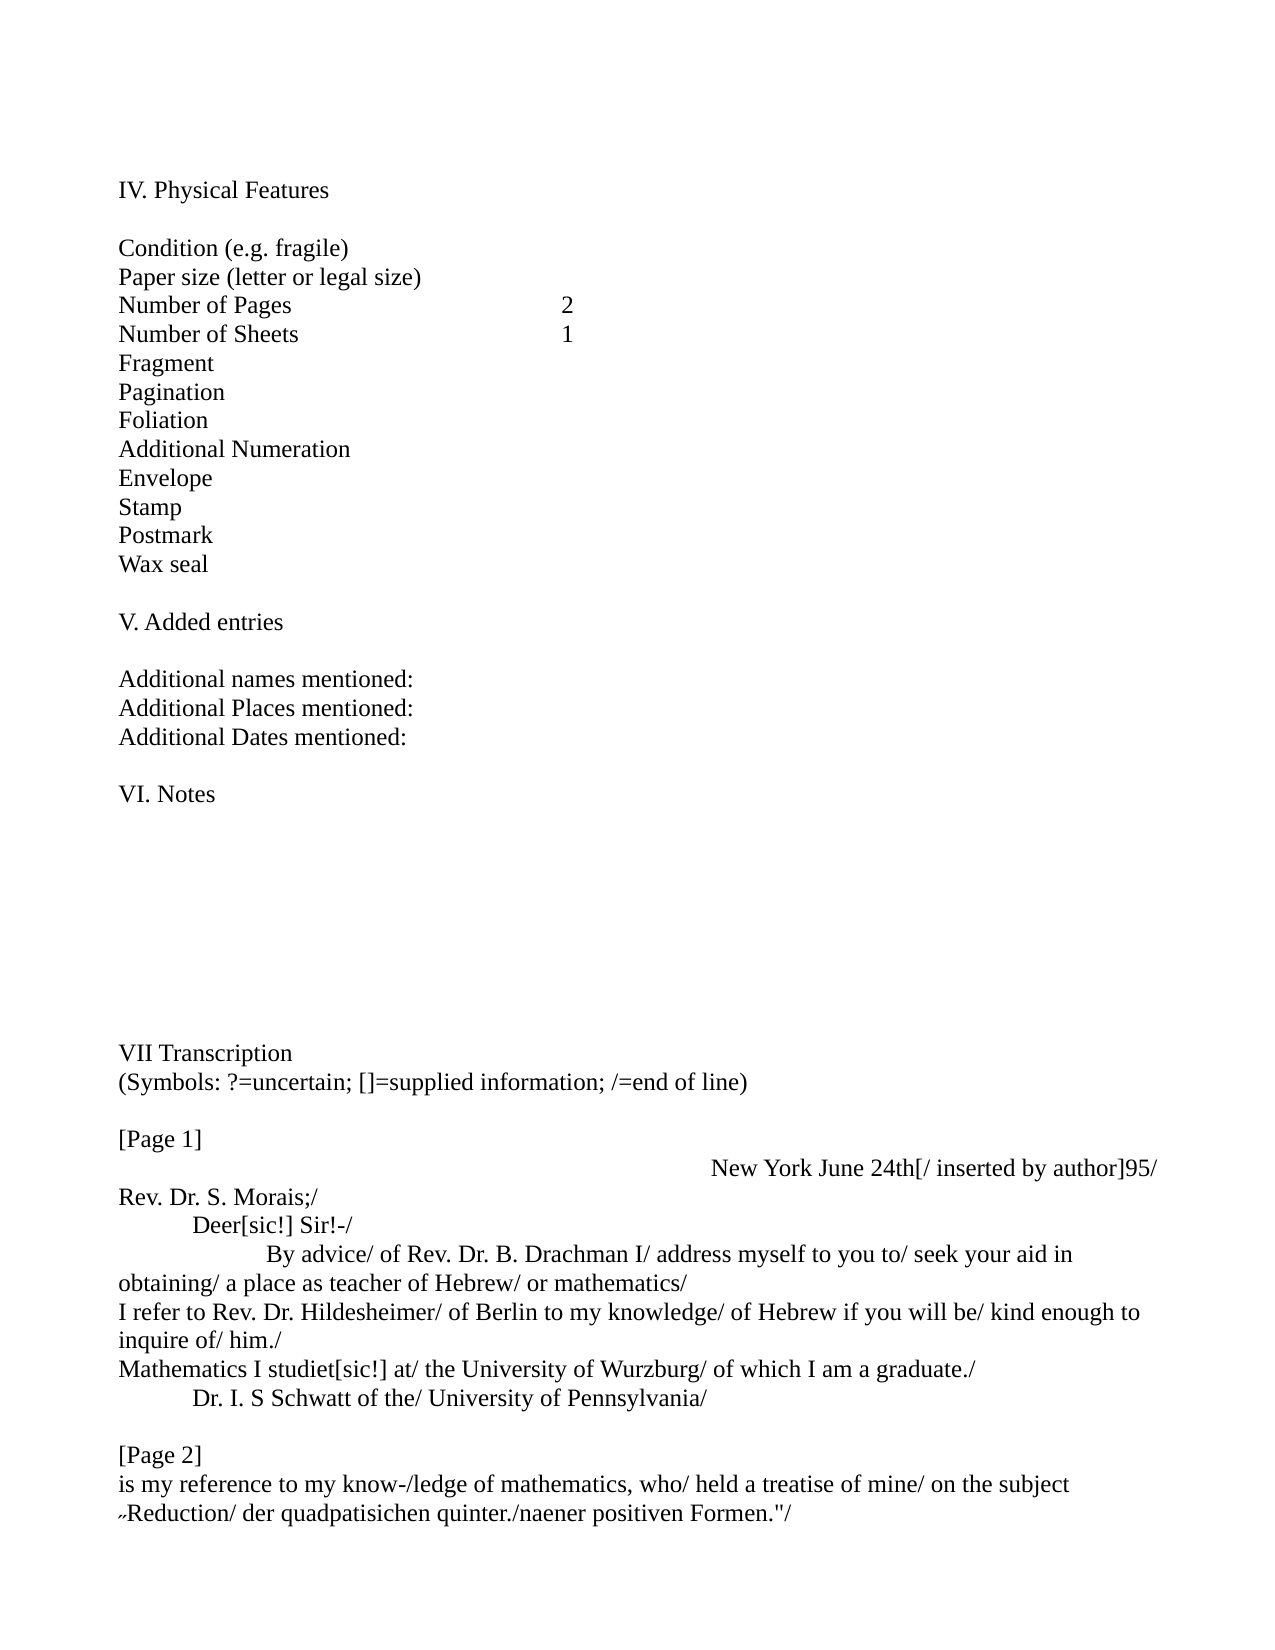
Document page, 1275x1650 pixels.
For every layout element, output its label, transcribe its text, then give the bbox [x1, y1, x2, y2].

text Paper size (letter or legal size) [118, 262, 1157, 291]
text Additional Numeration [118, 434, 1157, 463]
text Foliation [118, 406, 1157, 434]
text Number of Pages 2 [118, 291, 1157, 319]
text Mathematics I studiet[sic!] at/ the University of Wurzburg/ of which I am a graduate./ [118, 1354, 1157, 1383]
text [Page 2] [118, 1441, 1157, 1469]
text is my reference to my know-/ledge of mathematics, who/ held a treatise of mine/ on the subject ˶Reduction/ der quadpatisichen quinter./naener positiven Formen."/ [118, 1469, 1157, 1527]
text Wax seal [118, 549, 1157, 578]
text Additional names mentioned: [118, 664, 1157, 693]
text VI. Notes [118, 779, 1157, 808]
text Fragment [118, 348, 1157, 377]
text New York June 24th[/ inserted by author]95/ [118, 1153, 1157, 1182]
text (Symbols: ?=uncertain; []=supplied information; /=end of line) [118, 1067, 1157, 1096]
text Pagination [118, 377, 1157, 406]
text Rev. Dr. S. Morais;/ [118, 1182, 1157, 1211]
text Condition (e.g. fragile) [118, 233, 1157, 262]
text VII Transcription [118, 1038, 1157, 1067]
text Additional Places mentioned: [118, 693, 1157, 722]
text Envelope [118, 463, 1157, 492]
text IV. Physical Features [118, 176, 1157, 204]
text Dr. I. S Schwatt of the/ University of Pennsylvania/ [118, 1383, 1157, 1412]
text Postma rk [118, 521, 1157, 549]
text V. Added entries [118, 607, 1157, 636]
text Deer[sic!] Sir!-/ [118, 1211, 1157, 1239]
text [Page 1] [118, 1124, 1157, 1153]
text Stamp [118, 492, 1157, 521]
text Number of Sheets 1 [118, 319, 1157, 348]
text I refer to Rev. Dr. Hildesheimer/ of Berlin to my knowledge/ of Hebrew if you will be/ kind enough to inquire of/ him./ [118, 1297, 1157, 1354]
text Additional Dates mentioned: [118, 722, 1157, 751]
text By advice/ of Rev. Dr. B. Drachman I/ address myself to you to/ seek your aid in obtaining/ a place as teacher of Hebrew/ or mathematics/ [118, 1239, 1157, 1297]
